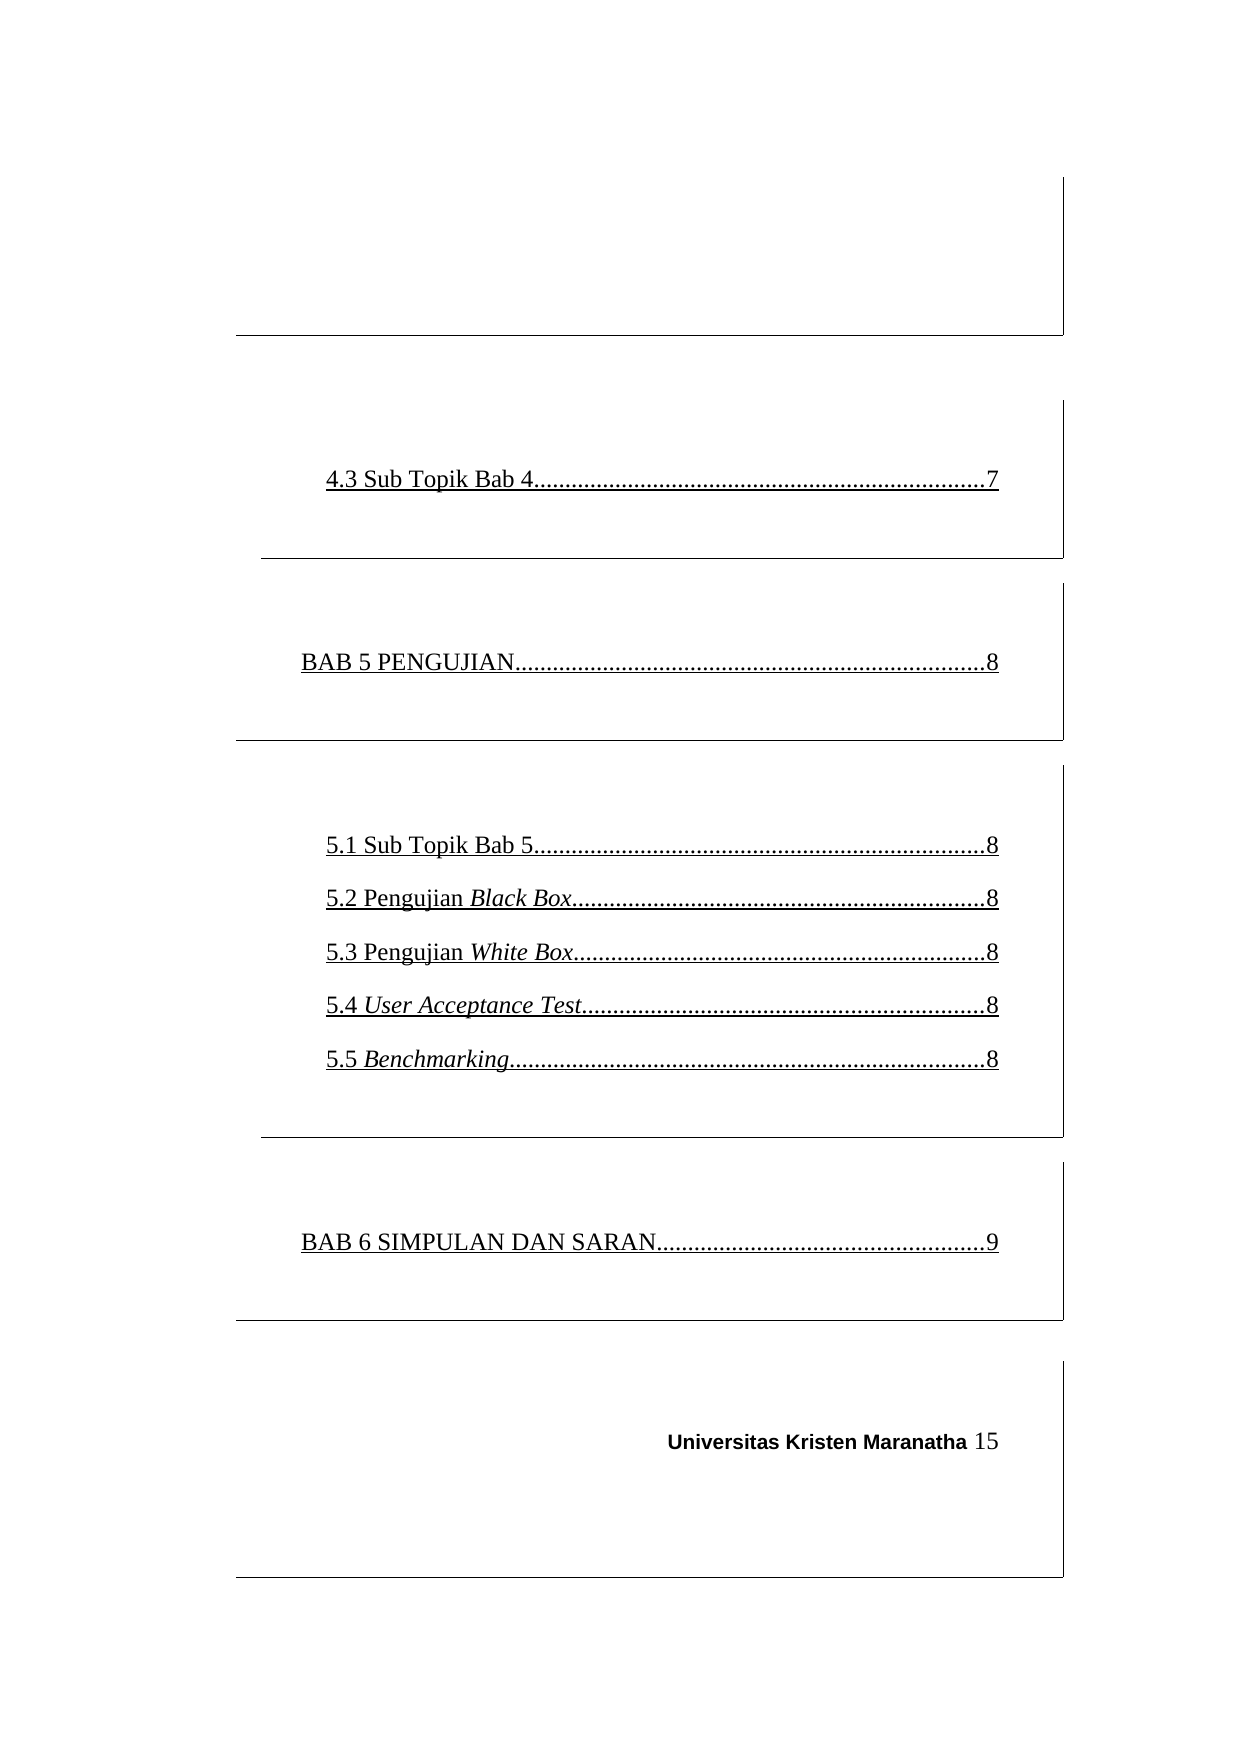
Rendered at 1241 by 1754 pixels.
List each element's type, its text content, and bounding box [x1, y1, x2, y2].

text 5.2 Pengujian Black Box 8 [261, 819, 1063, 872]
text 5.1 Sub Topik Bab 5 8 [261, 765, 1063, 819]
text 5.5 Benchmarking 8 [261, 979, 1063, 1137]
text BAB 5 PENGUJIAN 8 [236, 582, 1063, 740]
text BAB 6 SIMPULAN DAN SARAN 9 [236, 1162, 1063, 1320]
text 5.4 User Acceptance Test 8 [261, 926, 1063, 979]
text 5.3 Pengujian White Box 8 [261, 872, 1063, 926]
text 4.3 Sub Topik Bab 4 7 [261, 400, 1063, 558]
